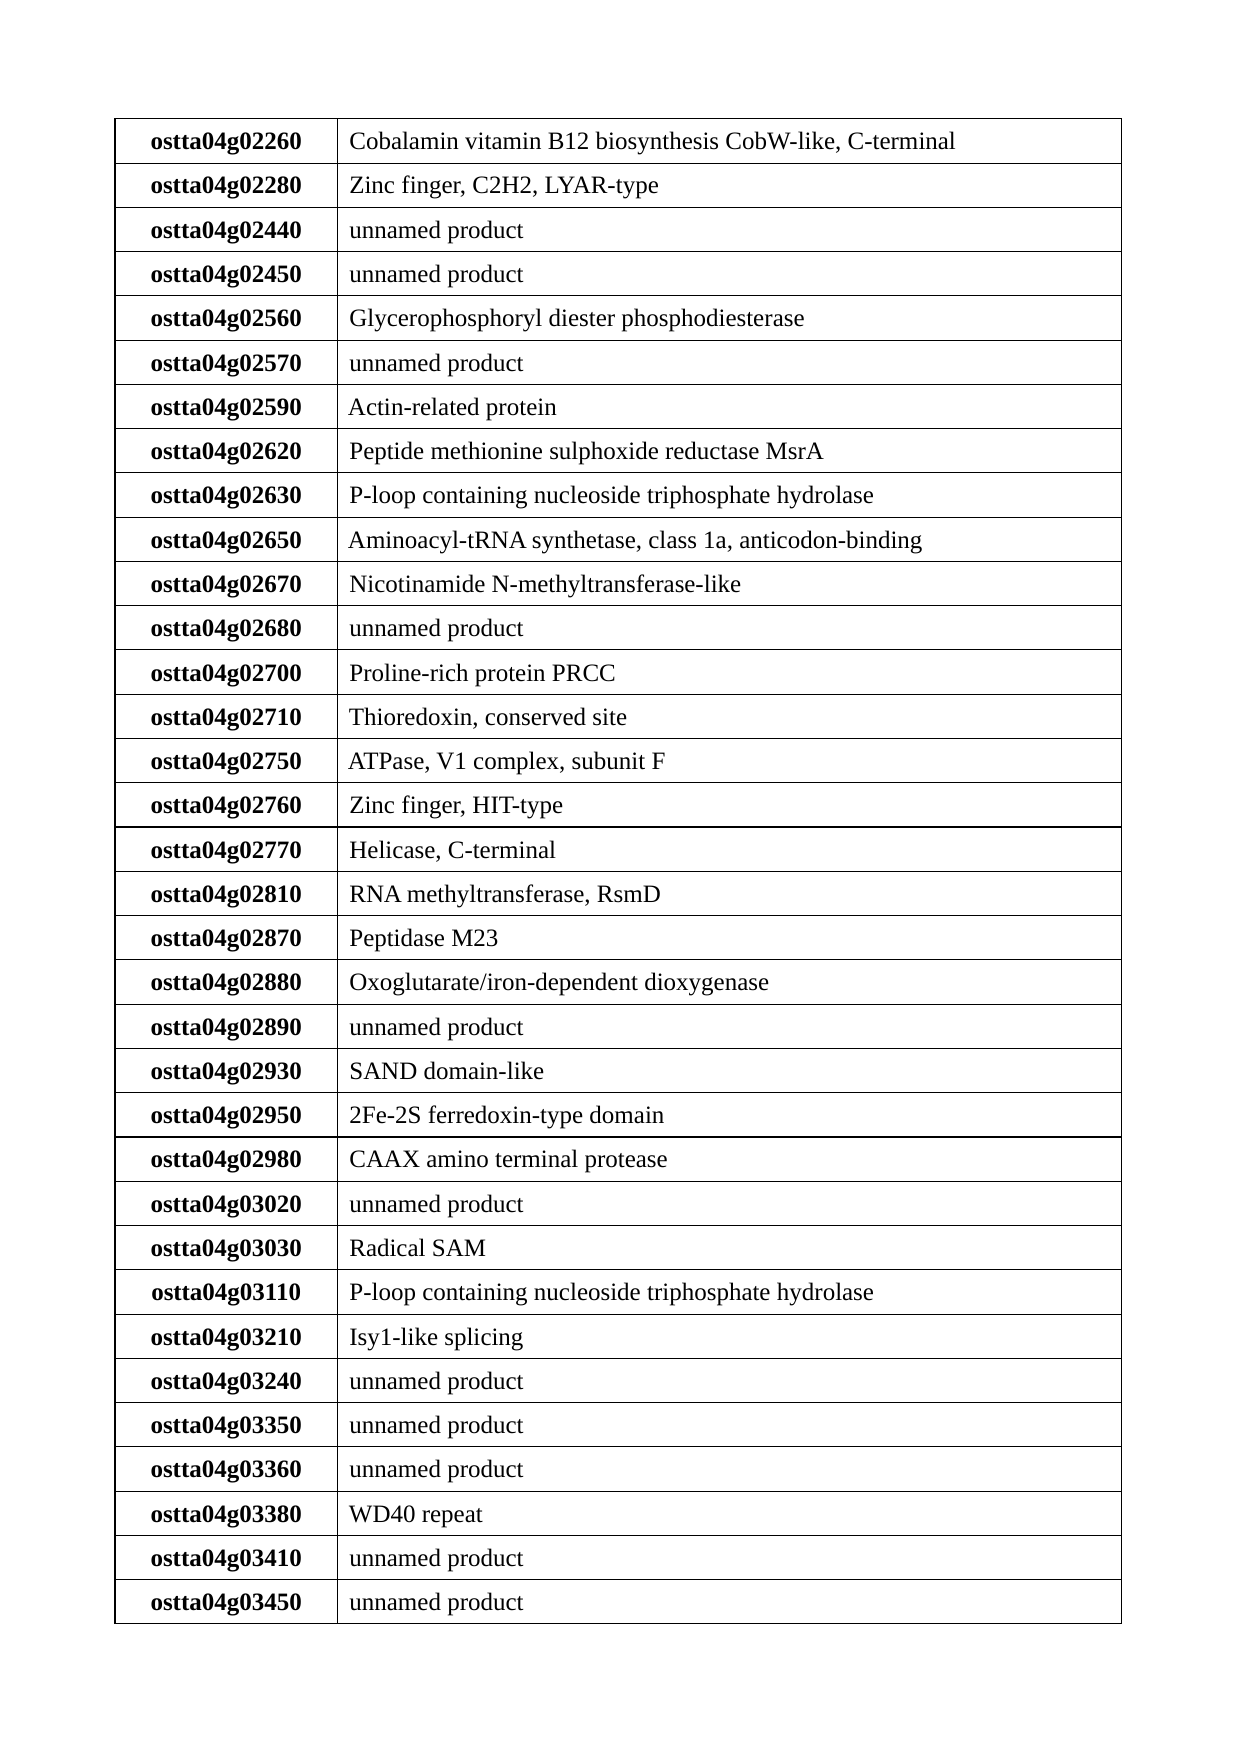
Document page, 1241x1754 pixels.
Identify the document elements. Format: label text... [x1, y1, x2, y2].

table_cell ostta04g02870 [116, 916, 337, 959]
table_cell unnamed product [338, 252, 1121, 295]
table_cell ostta04g02280 [116, 164, 337, 207]
table_cell unnamed product [338, 1359, 1121, 1402]
table_cell ostta04g02570 [116, 341, 337, 384]
table_cell [1122, 738, 1240, 782]
table_cell [1122, 871, 1240, 915]
table_cell ostta04g02630 [116, 473, 337, 517]
table_cell Helicase, C-terminal [338, 828, 1121, 871]
table_cell ostta04g03030 [116, 1226, 337, 1269]
table_cell ostta04g02560 [116, 296, 337, 339]
table_cell [1122, 915, 1240, 959]
table_cell ostta04g02260 [116, 119, 337, 162]
table_cell Zinc finger, HIT-type [338, 783, 1121, 826]
table_cell Actin-related protein [338, 385, 1121, 428]
table_cell ostta04g03020 [116, 1182, 337, 1225]
table_cell ostta04g02890 [116, 1005, 337, 1048]
table_cell [1122, 295, 1240, 339]
table_cell SAND domain-like [338, 1049, 1121, 1092]
table_cell ostta04g03240 [116, 1359, 337, 1402]
table_cell Peptide methionine sulphoxide reductase MsrA [338, 429, 1121, 472]
table_cell [1122, 1092, 1240, 1136]
table_cell ostta04g02760 [116, 783, 337, 826]
table_cell unnamed product [338, 1447, 1121, 1491]
table_cell ostta04g03360 [116, 1447, 337, 1491]
table_cell ostta04g02440 [116, 208, 337, 251]
table_cell [1122, 1446, 1240, 1491]
table_cell ostta04g02700 [116, 650, 337, 694]
table_cell [1122, 1579, 1240, 1623]
table_cell ostta04g02880 [116, 960, 337, 1003]
table_cell [1122, 1535, 1240, 1579]
table_cell unnamed product [338, 606, 1121, 649]
table_cell ostta04g02930 [116, 1049, 337, 1092]
table_cell ostta04g03350 [116, 1403, 337, 1446]
table_cell Radical SAM [338, 1226, 1121, 1269]
table_cell [1122, 694, 1240, 738]
table_cell [1122, 517, 1240, 561]
table_cell [1122, 1181, 1240, 1225]
table_cell CAAX amino terminal protease [338, 1138, 1121, 1181]
table_cell [1122, 959, 1240, 1003]
table_cell unnamed product [338, 1403, 1121, 1446]
table_cell ostta04g03110 [116, 1270, 337, 1313]
table_cell P-loop containing nucleoside triphosphate hydrolase [338, 473, 1121, 517]
table_cell ostta04g02980 [116, 1138, 337, 1181]
table_cell Isy1-like splicing [338, 1315, 1121, 1358]
table_cell ATPase, V1 complex, subunit F [338, 739, 1121, 782]
table_cell [1122, 1314, 1240, 1358]
table_cell [1122, 1269, 1240, 1313]
table_cell [1122, 251, 1240, 295]
table_cell ostta04g02450 [116, 252, 337, 295]
table_cell [1122, 1225, 1240, 1269]
table_cell [1122, 782, 1240, 826]
table_cell unnamed product [338, 1182, 1121, 1225]
table_cell ostta04g03410 [116, 1536, 337, 1579]
table_cell [1122, 1402, 1240, 1446]
table_cell ostta04g03450 [116, 1580, 337, 1623]
table_cell [1122, 605, 1240, 649]
table_cell unnamed product [338, 341, 1121, 384]
table_cell [1122, 561, 1240, 605]
table_cell ostta04g02670 [116, 562, 337, 605]
table_cell [1122, 118, 1240, 162]
table_cell Proline-rich protein PRCC [338, 650, 1121, 694]
table_cell unnamed product [338, 1580, 1121, 1623]
table_cell [1122, 428, 1240, 472]
table_cell Thioredoxin, conserved site [338, 695, 1121, 738]
table_cell ostta04g02650 [116, 518, 337, 561]
table_cell Peptidase M23 [338, 916, 1121, 959]
table_cell ostta04g02710 [116, 695, 337, 738]
table_cell ostta04g02810 [116, 872, 337, 915]
table_cell Cobalamin vitamin B12 biosynthesis CobW-like, C-terminal [338, 119, 1121, 162]
table_cell Aminoacyl-tRNA synthetase, class 1a, anticodon-binding [338, 518, 1121, 561]
table_cell [1122, 163, 1240, 207]
table_cell unnamed product [338, 1536, 1121, 1579]
table_cell [1122, 384, 1240, 428]
table_cell [1122, 340, 1240, 384]
table_cell ostta04g02750 [116, 739, 337, 782]
table_cell 2Fe-2S ferredoxin-type domain [338, 1093, 1121, 1136]
table_cell ostta04g02590 [116, 385, 337, 428]
table_cell P-loop containing nucleoside triphosphate hydrolase [338, 1270, 1121, 1313]
table_cell Zinc finger, C2H2, LYAR-type [338, 164, 1121, 207]
table_cell ostta04g02770 [116, 828, 337, 871]
table_cell unnamed product [338, 1005, 1121, 1048]
table_cell WD40 repeat [338, 1492, 1121, 1535]
table_cell [1122, 826, 1240, 871]
table_cell ostta04g02950 [116, 1093, 337, 1136]
table_cell [1122, 1048, 1240, 1092]
table_cell ostta04g02620 [116, 429, 337, 472]
table_cell [1122, 1358, 1240, 1402]
table_cell ostta04g03210 [116, 1315, 337, 1358]
table_cell Glycerophosphoryl diester phosphodiesterase [338, 296, 1121, 339]
table_cell RNA methyltransferase, RsmD [338, 872, 1121, 915]
table_cell [1122, 1491, 1240, 1535]
table_cell ostta04g03380 [116, 1492, 337, 1535]
table_cell Oxoglutarate/iron-dependent dioxygenase [338, 960, 1121, 1003]
table_cell unnamed product [338, 208, 1121, 251]
table_cell Nicotinamide N-methyltransferase-like [338, 562, 1121, 605]
table_cell [1122, 1004, 1240, 1048]
table_cell [1122, 1136, 1240, 1181]
table_cell [1122, 207, 1240, 251]
table_cell ostta04g02680 [116, 606, 337, 649]
table_cell [1122, 649, 1240, 694]
table_cell [1122, 472, 1240, 517]
